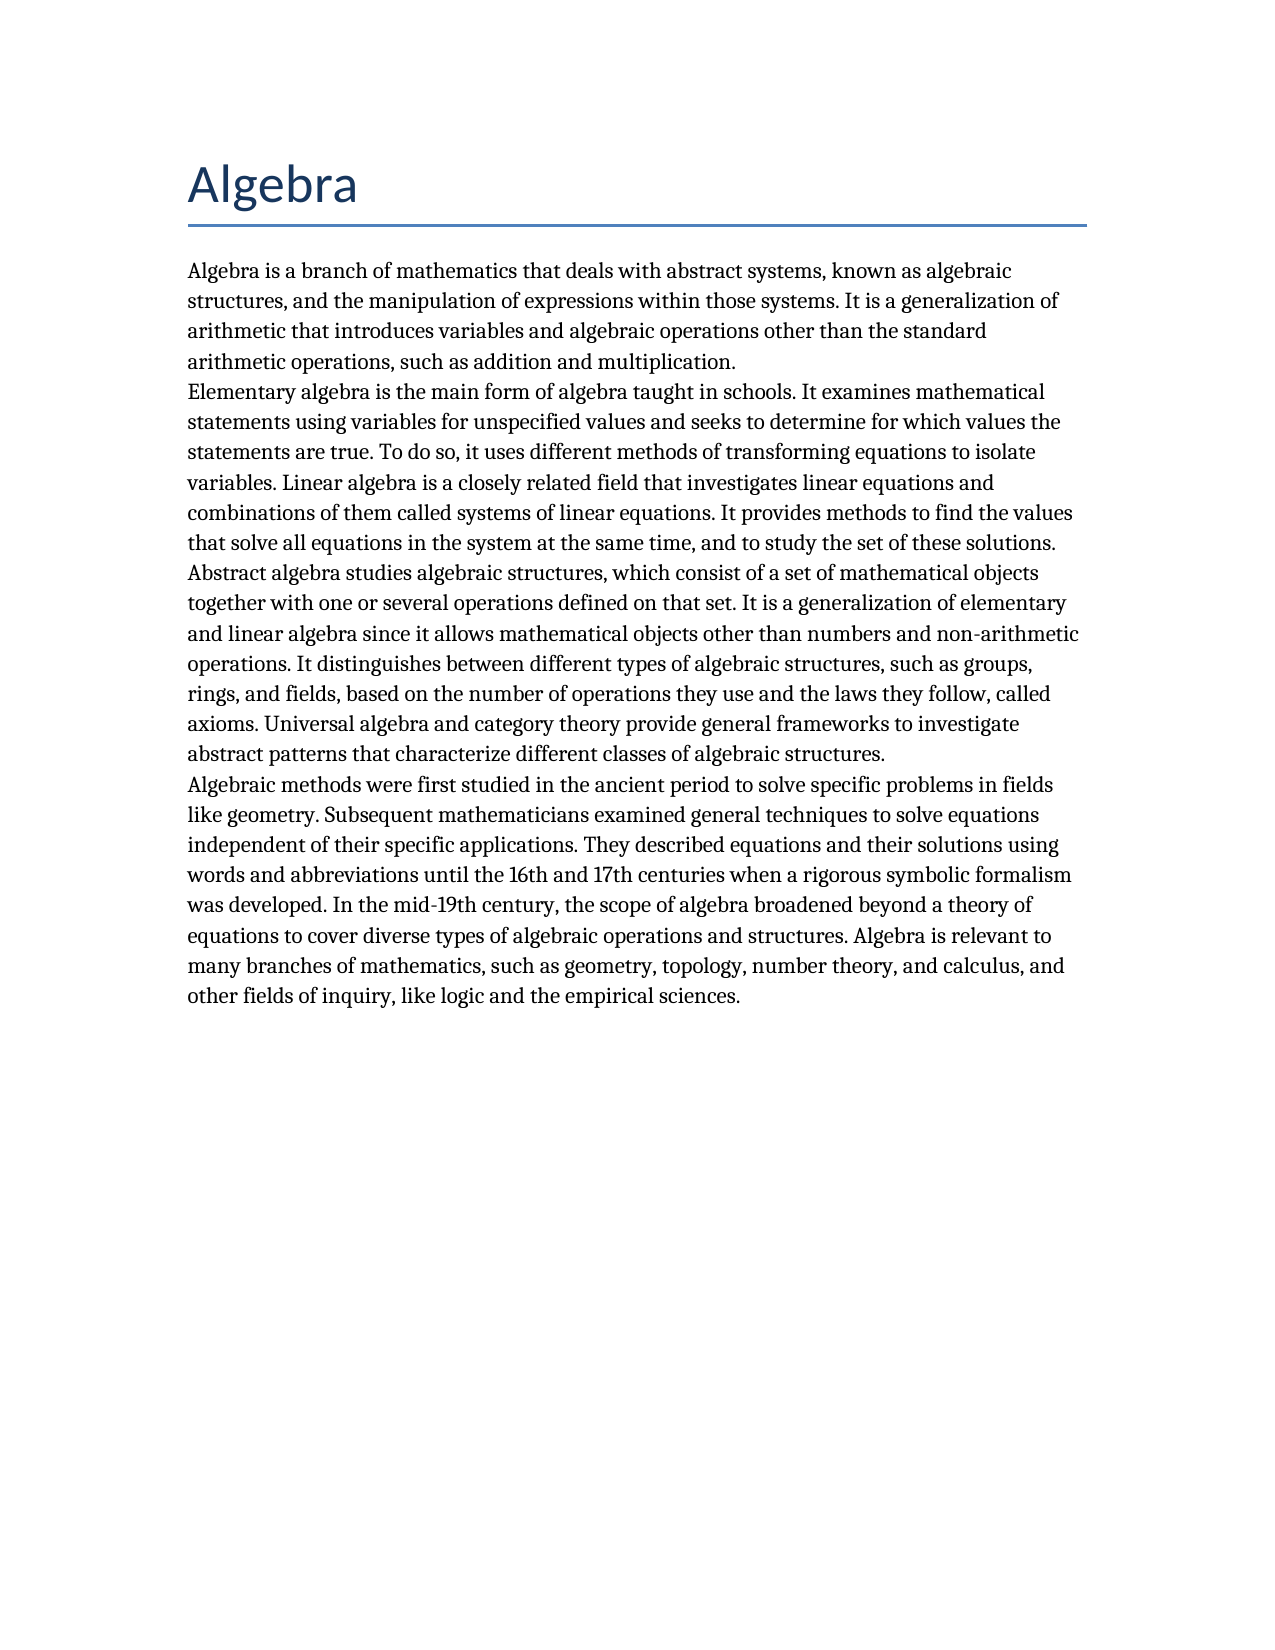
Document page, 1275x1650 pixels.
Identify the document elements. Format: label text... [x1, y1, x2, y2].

title Algebra [187, 150, 1087, 227]
text Algebra is a branch of mathematics that deals with abstract systems, known as algebraic structures, and the manipulation of expressions within those systems. It is a generalization of arithmetic that introduces variables and algebraic operations other than the standard arithmetic operations, such as addition and multiplication. Elementary algebra is the main form of algebra taught in schools. It examines mathematical statements using variables for unspecified values and seeks to determine for which values the statements are true. To do so, it uses different methods of transforming equations to isolate variables. Linear algebra is a closely related field that investigates linear equations and combinations of them called systems of linear equations. It provides methods to find the values that solve all equations in the system at the same time, and to study the set of these solutions. Abstract algebra studies algebraic structures, which consist of a set of mathematical objects together with one or several operations defined on that set. It is a generalization of elementary and linear algebra since it allows mathematical objects other than numbers and non-arithmetic operations. It distinguishes between different types of algebraic structures, such as groups, rings, and fields, based on the number of operations they use and the laws they follow, called axioms. Universal algebra and category theory provide general frameworks to investigate abstract patterns that characterize different classes of algebraic structures. Algebraic methods were first studied in the ancient period to solve specific problems in fields like geometry. Subsequent mathematicians examined general techniques to solve equations independent of their specific applications. They described equations and their solutions using words and abbreviations until the 16th and 17th centuries when a rigorous symbolic formalism was developed. In the mid-19th century, the scope of algebra broadened beyond a theory of equations to cover diverse types of algebraic operations and structures. Algebra is relevant to many branches of mathematics, such as geometry, topology, number theory, and calculus, and other fields of inquiry, like logic and the empirical sciences. [187, 258, 1087, 1009]
